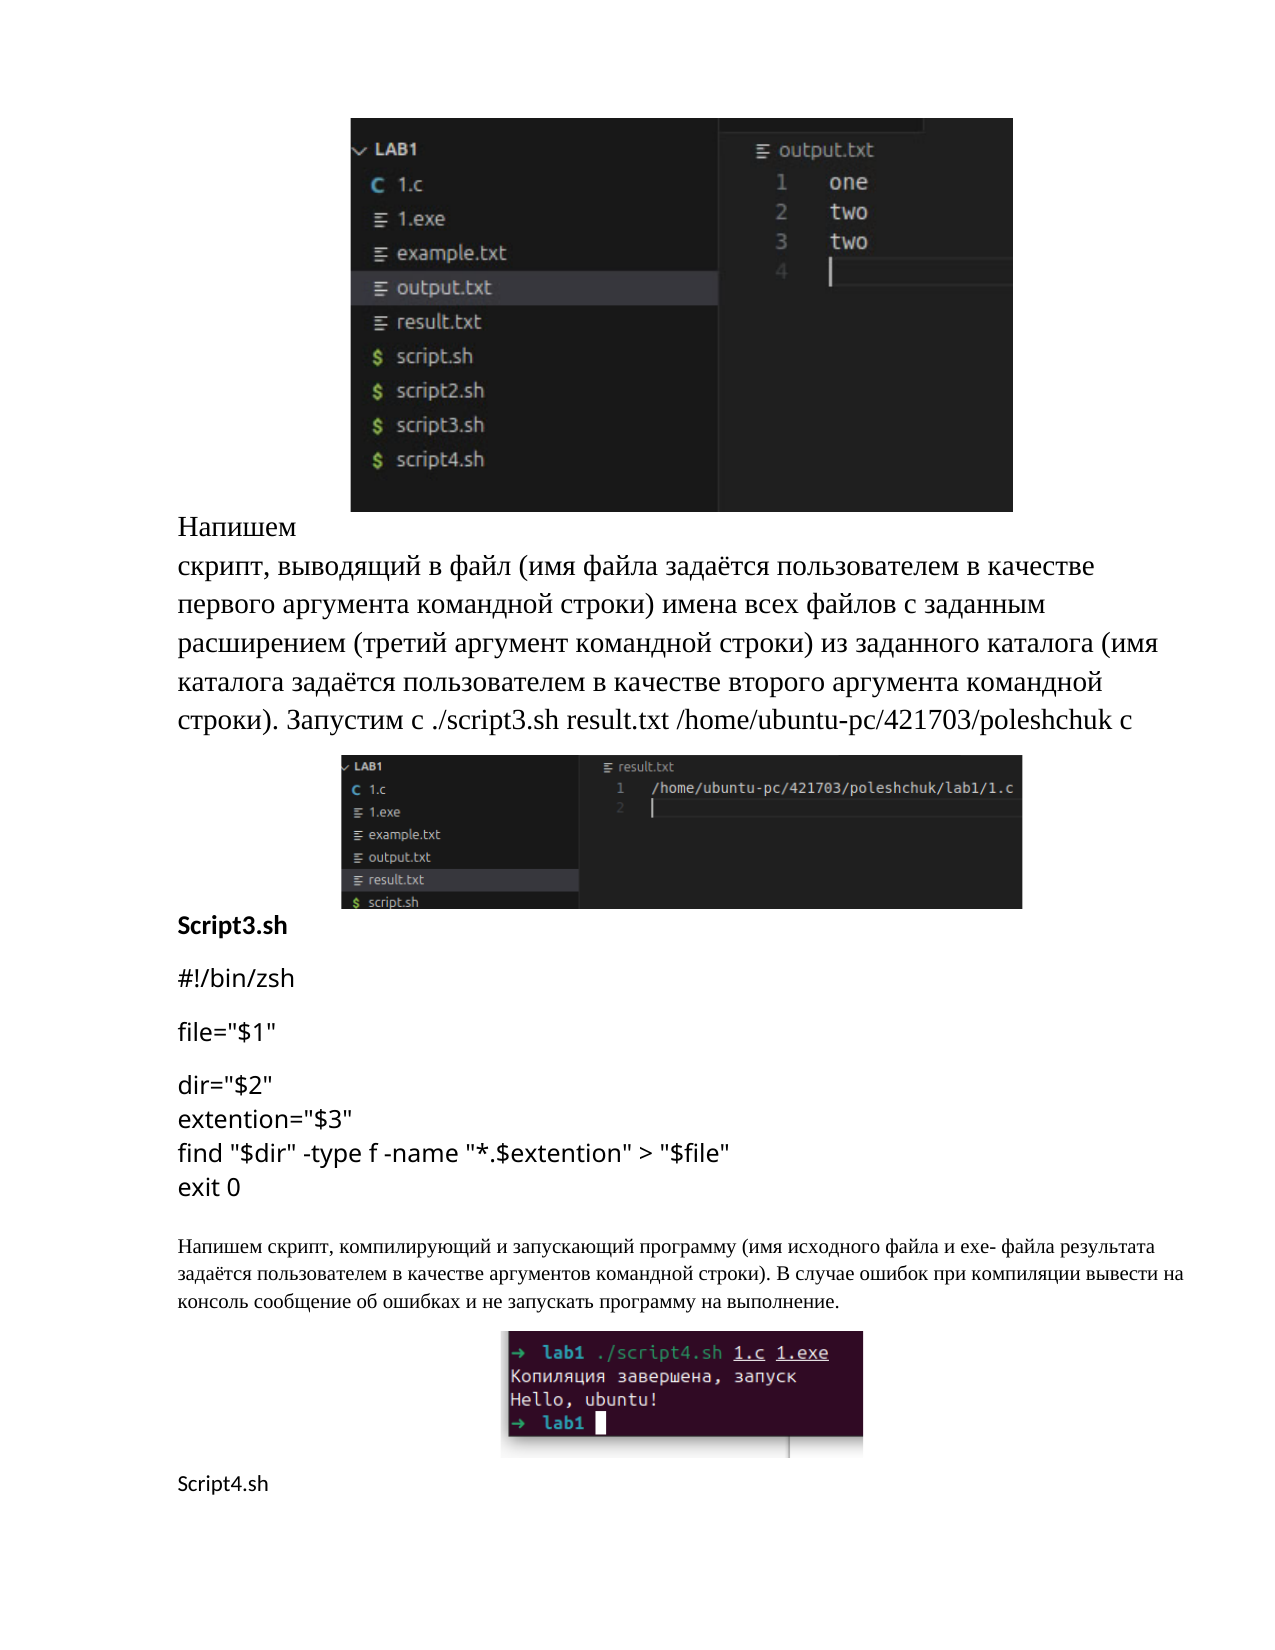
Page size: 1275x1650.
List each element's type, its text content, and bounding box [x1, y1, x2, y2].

text file="$1" [177, 1014, 1186, 1048]
text Напишем скрипт, выводящий в файл (имя файла задаётся пользователем в качестве первого аргумента командной строки) имена всех файлов с заданным расширением (третий аргумент командной строки) из заданного каталога (имя каталога задаётся пользователем в качестве второго аргумента командной строки). Запустим с ./script3.sh result.txt /home/ubuntu-pc/421703/poleshchuk c [177, 509, 1186, 736]
text exit 0 [177, 1170, 1186, 1204]
picture [341, 755, 1023, 909]
text Script4.sh [177, 1469, 1186, 1497]
text extention="$3" [177, 1102, 1186, 1136]
text dir="$2" [177, 1068, 1186, 1102]
text find "$dir" -type f -name "*.$extention" > "$file" [177, 1136, 1186, 1170]
text Напишем скрипт, компилирующий и запускающий программу (имя исходного файла и exe- файла результата задаётся пользователем в качестве аргументов командной строки). В случае ошибок при компиляции вывести на консоль сообщение об ошибках и не запускать программу на выполнение. [177, 1234, 1186, 1313]
picture [350, 118, 1013, 512]
text #!/bin/zsh [177, 961, 1186, 995]
picture [500, 1331, 864, 1458]
text Script3.sh [177, 908, 1186, 942]
